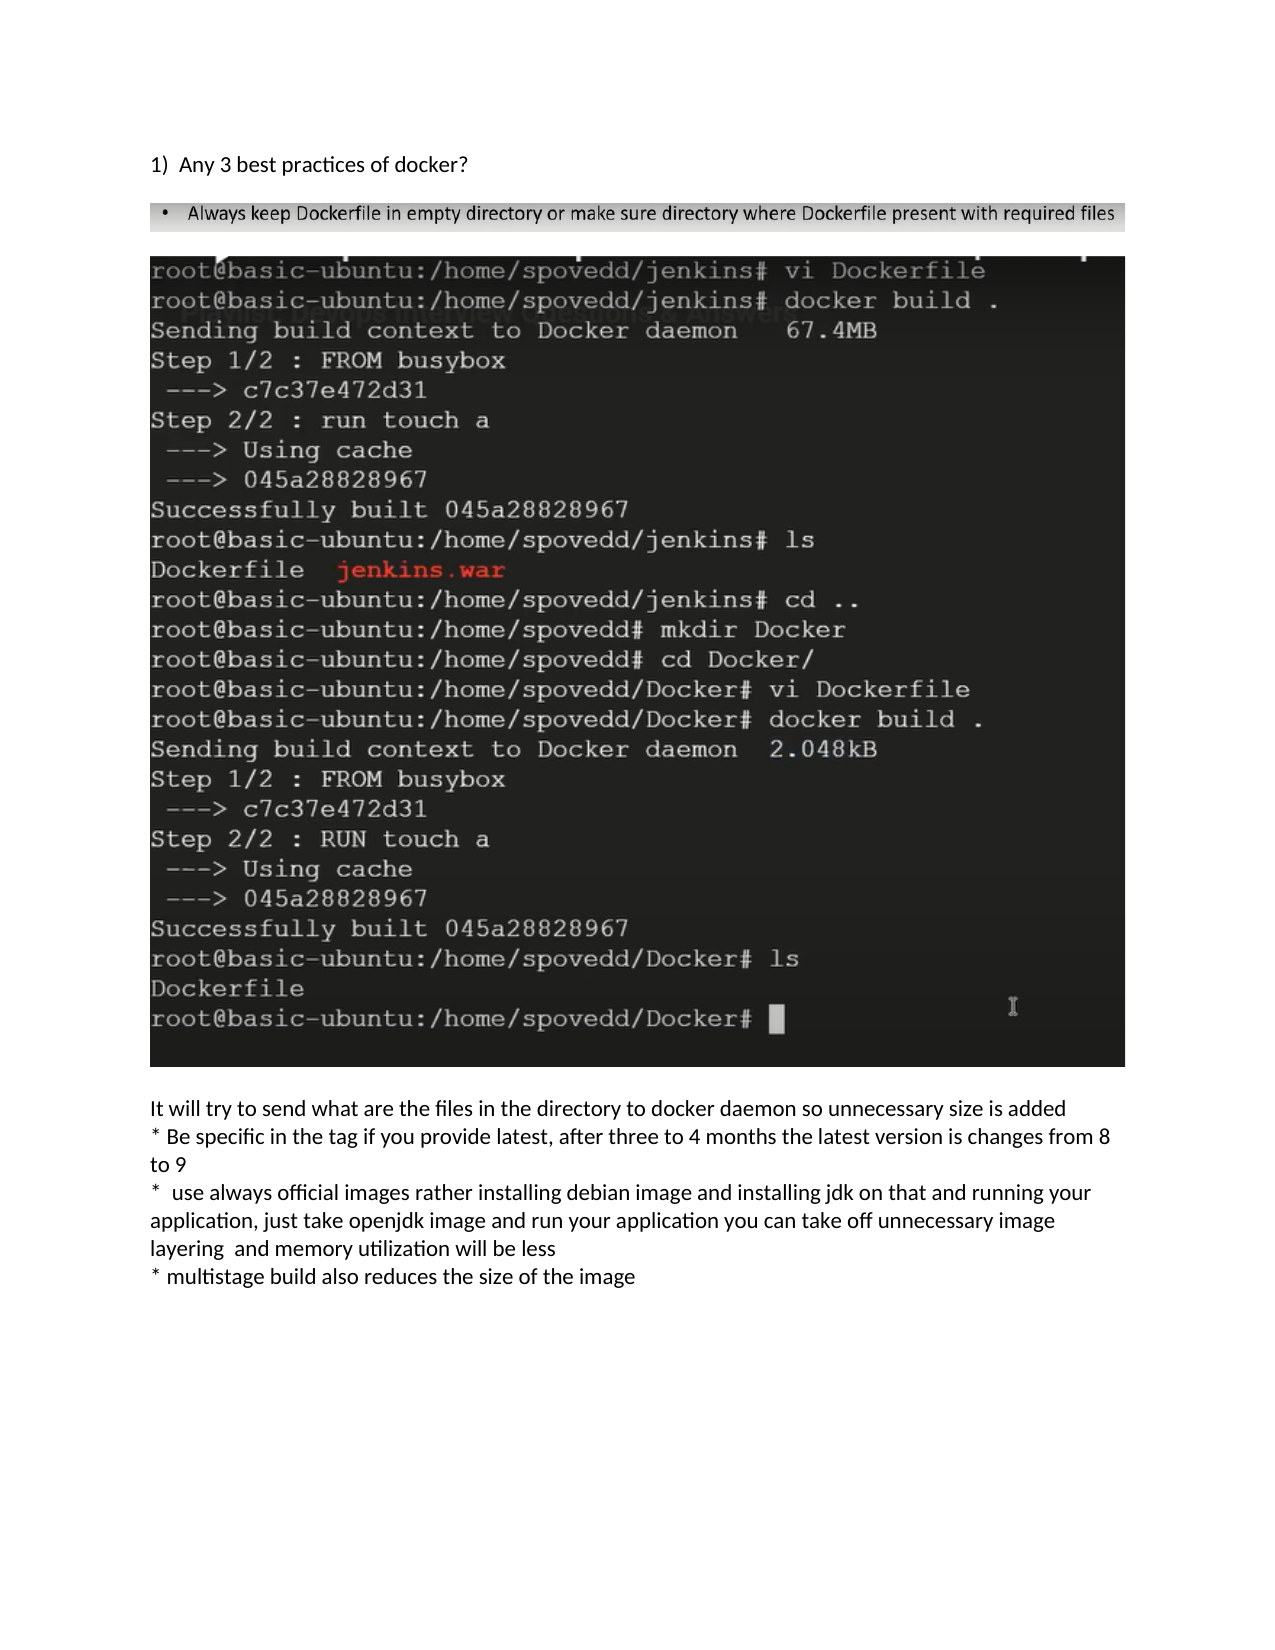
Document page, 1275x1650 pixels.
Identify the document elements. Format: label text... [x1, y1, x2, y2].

text * multistage build also reduces the size of the image [150, 1262, 1125, 1291]
text * use always official images rather installing debian image and installing jdk on that and running your application, just take openjdk image and run your application you can take off unnecessary image layering and memory utilization will be less [150, 1178, 1125, 1262]
text 1) Any 3 best practices of docker? [150, 150, 1125, 178]
text It will try to send what are the files in the directory to docker daemon so unnecessary size is added [150, 1094, 1125, 1122]
text * Be specific in the tag if you provide latest, after three to 4 months the latest version is changes from 8 to 9 [150, 1122, 1125, 1178]
